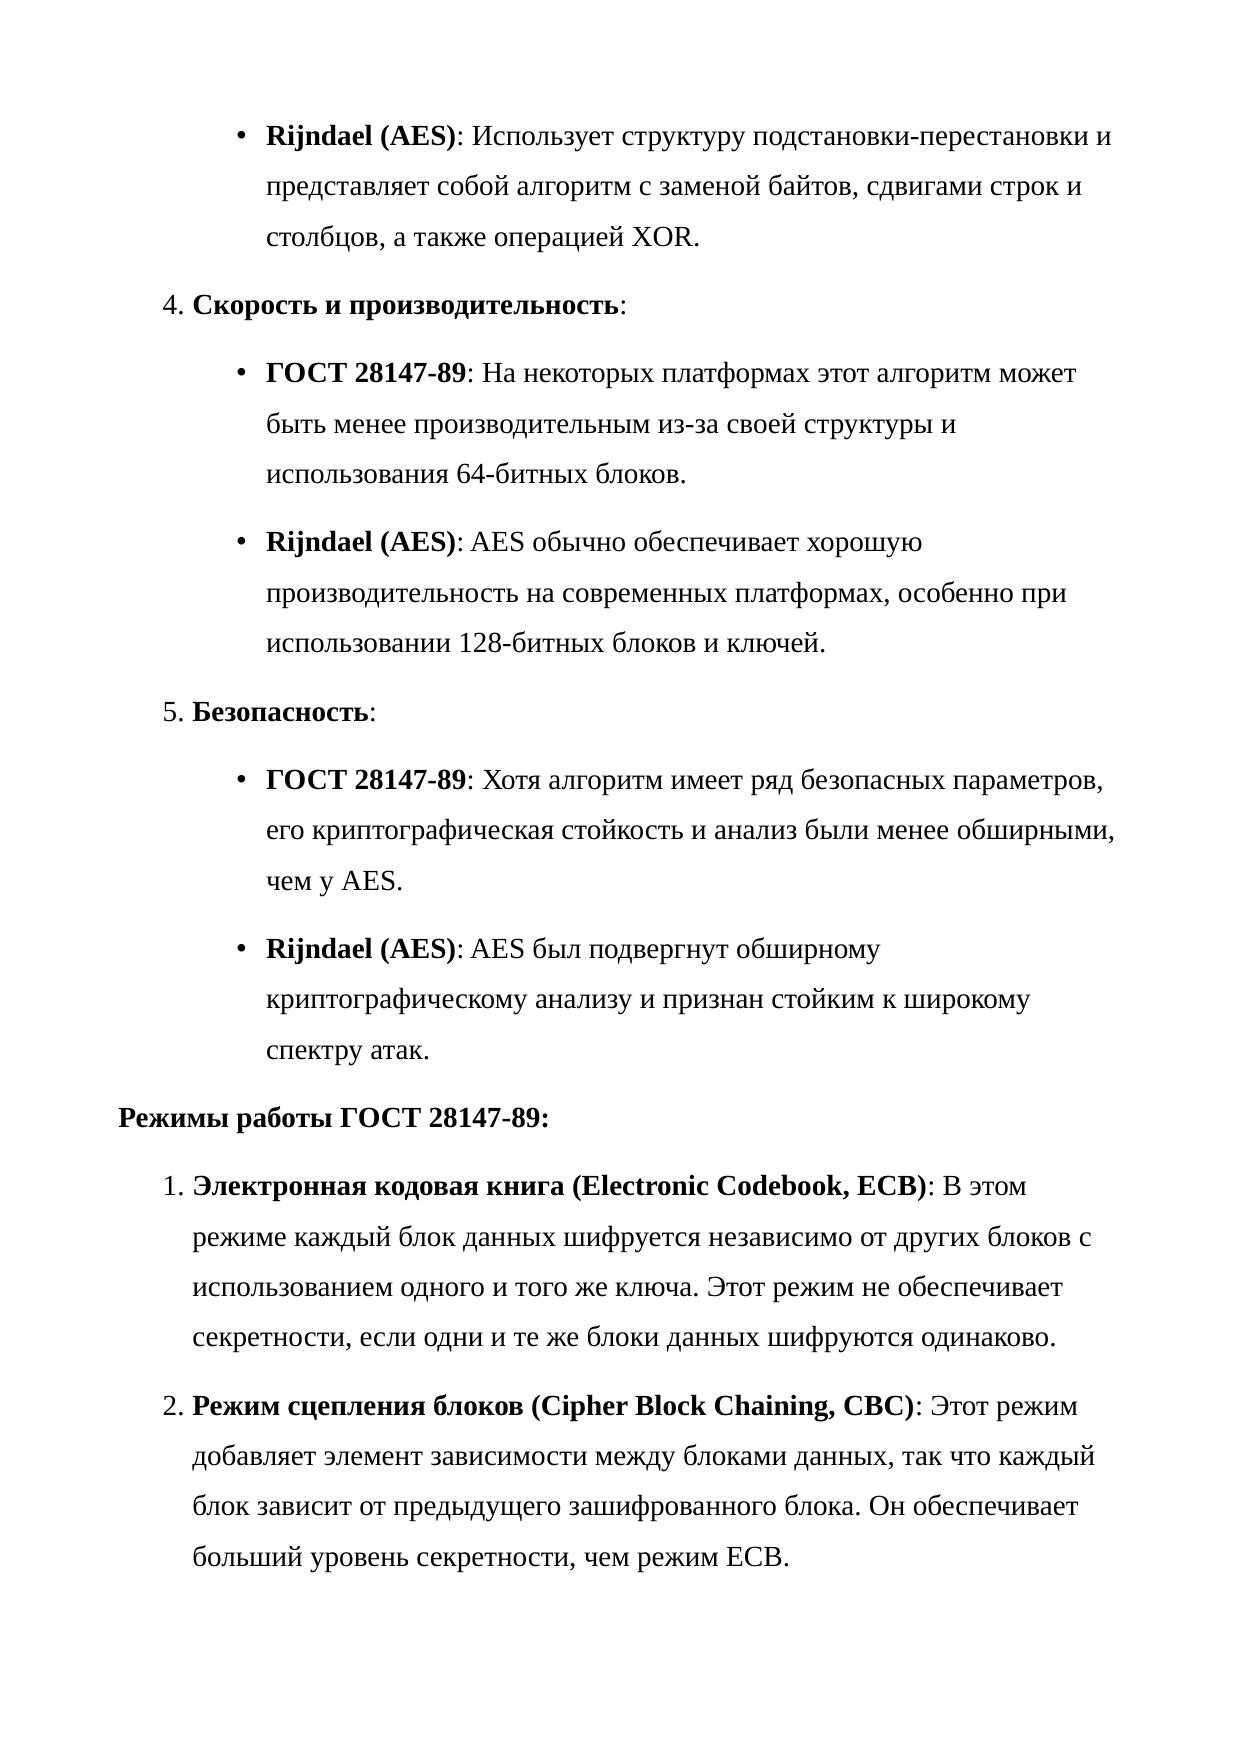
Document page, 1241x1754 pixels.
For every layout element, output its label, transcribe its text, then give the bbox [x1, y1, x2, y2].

list Rijndael (AES): Использует структуру подстановки-перестановки и представляет собой алгоритм с заменой байтов, сдвигами строк и столбцов, а также операцией XOR. [236, 118, 1122, 252]
list ГОСТ 28147-89: На некоторых платформах этот алгоритм может быть менее производительным из-за своей структуры и использования 64-битных блоков. [236, 356, 1122, 490]
list Режим сцепления блоков (Cipher Block Chaining, CBC): Этот режим добавляет элемент зависимости между блоками данных, так что каждый блок зависит от предыдущего зашифрованного блока. Он обеспечивает больший уровень секретности, чем режим ECB. [162, 1388, 1122, 1572]
text Режимы работы ГОСТ 28147-89: [118, 1100, 1122, 1134]
list ГОСТ 28147-89: Хотя алгоритм имеет ряд безопасных параметров, его криптографическая стойкость и анализ были менее обширными, чем у AES. [236, 762, 1122, 896]
list Rijndael (AES): AES обычно обеспечивает хорошую производительность на современных платформах, особенно при использовании 128-битных блоков и ключей. [236, 524, 1122, 659]
list Rijndael (AES): AES был подвергнут обширному криптографическому анализу и признан стойким к широкому спектру атак. [236, 931, 1122, 1065]
list Безопасность: [162, 694, 1122, 727]
list Скорость и производительность: [162, 287, 1122, 321]
list Электронная кодовая книга (Electronic Codebook, ECB): В этом режиме каждый блок данных шифруется независимо от других блоков с использованием одного и того же ключа. Этот режим не обеспечивает секретности, если одни и те же блоки данных шифруются одинаково. [162, 1168, 1122, 1353]
